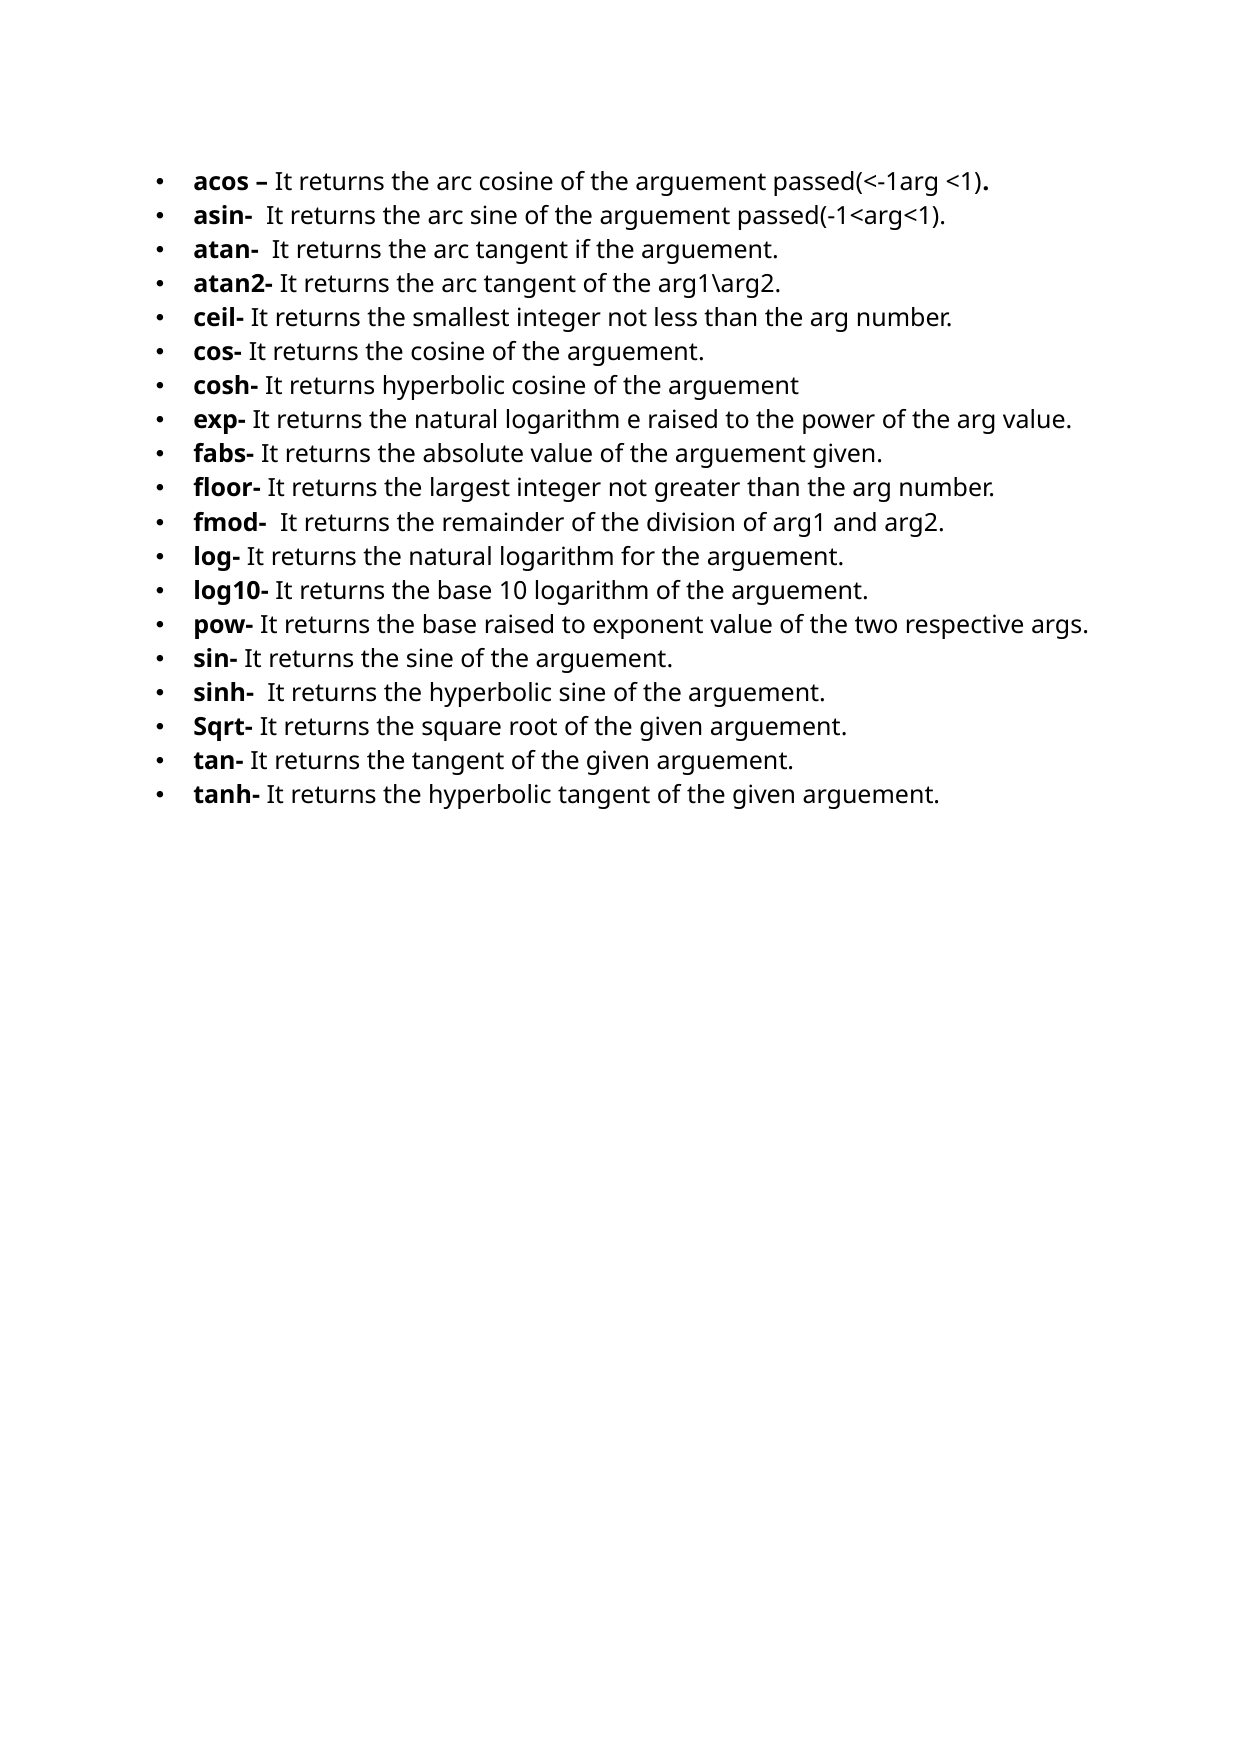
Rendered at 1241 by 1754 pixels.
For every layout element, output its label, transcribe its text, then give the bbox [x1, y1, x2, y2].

list cosh- It returns hyperbolic cosine of the arguement [156, 368, 1122, 402]
list ceil- It returns the smallest integer not less than the arg number. [156, 300, 1122, 334]
list sinh- It returns the hyperbolic sine of the arguement. [156, 674, 1122, 708]
list acos – It returns the arc cosine of the arguement passed(<-1arg <1). [156, 163, 1122, 198]
list cos- It returns the cosine of the arguement. [156, 334, 1122, 368]
list tan- It returns the tangent of the given arguement. [156, 743, 1122, 777]
list pow- It returns the base raised to exponent value of the two respective args. [156, 606, 1122, 640]
list fmod- It returns the remainder of the division of arg1 and arg2. [156, 504, 1122, 538]
list fabs- It returns the absolute value of the arguement given. [156, 436, 1122, 470]
list sin- It returns the sine of the arguement. [156, 640, 1122, 674]
list atan2- It returns the arc tangent of the arg1\arg2. [156, 266, 1122, 300]
list floor- It returns the largest integer not greater than the arg number. [156, 470, 1122, 504]
list log10- It returns the base 10 logarithm of the arguement. [156, 572, 1122, 606]
list tanh- It returns the hyperbolic tangent of the given arguement. [156, 777, 1122, 811]
list atan- It returns the arc tangent if the arguement. [156, 232, 1122, 266]
list exp- It returns the natural logarithm e raised to the power of the arg value. [156, 402, 1122, 436]
list log- It returns the natural logarithm for the arguement. [156, 538, 1122, 572]
list asin- It returns the arc sine of the arguement passed(-1<arg<1). [156, 198, 1122, 232]
list Sqrt- It returns the square root of the given arguement. [156, 708, 1122, 743]
